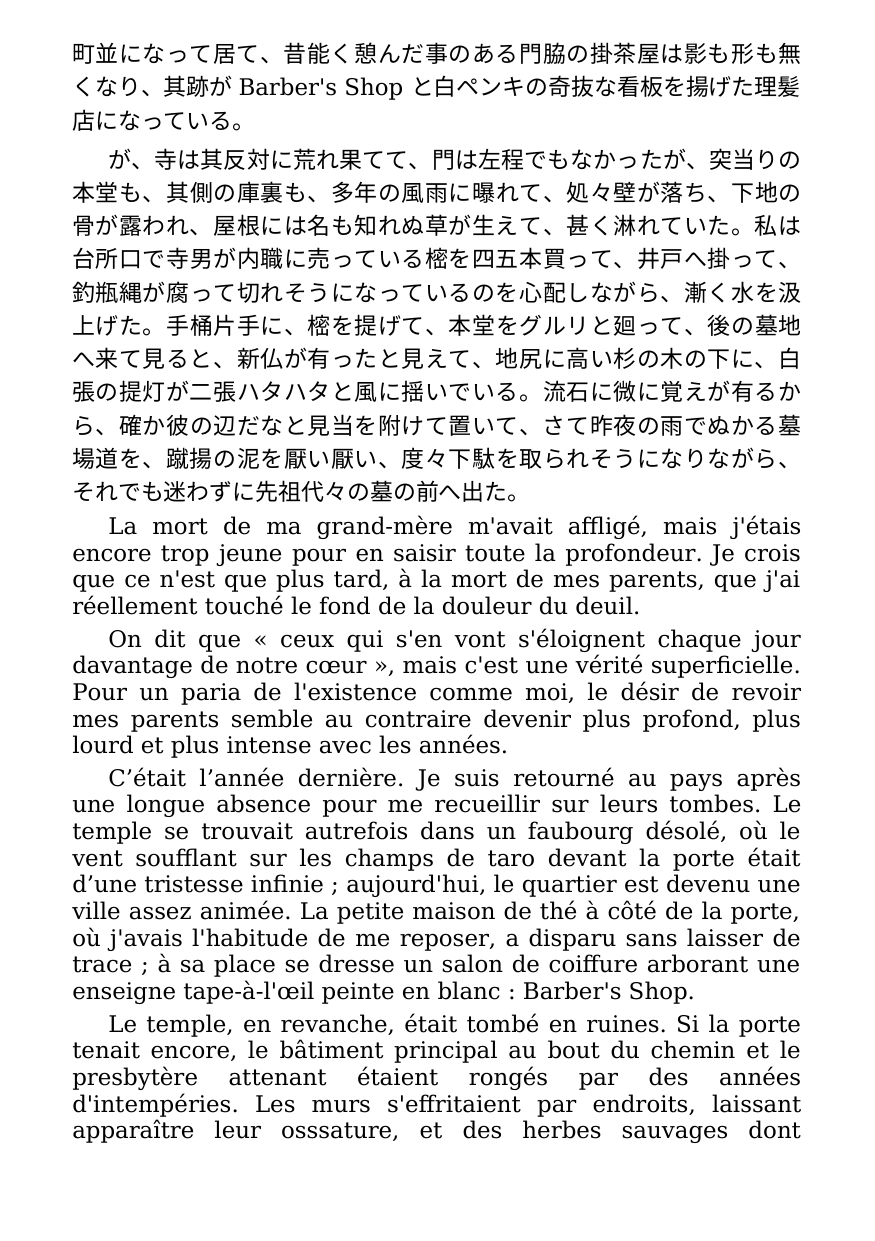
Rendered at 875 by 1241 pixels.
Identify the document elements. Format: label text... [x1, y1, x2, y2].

text が、寺は其反対に荒れ果てて、門は左程でもなかったが、突当りの本堂も、其側の庫裏も、多年の風雨に曝れて、処々壁が落ち、下地の骨が露われ、屋根には名も知れぬ草が生えて、甚く淋れていた。私は台所口で寺男が内職に売っている樒を四五本買って、井戸へ掛って、釣瓶縄が腐って切れそうになっているのを心配しながら、漸く水を汲上げた。手桶片手に、樒を提げて、本堂をグルリと廻って、後の墓地へ来て見ると、新仏が有ったと見えて、地尻に高い杉の木の下に、白張の提灯が二張ハタハタと風に揺いでいる。流石に微に覚えが有るから、確か彼の辺だなと見当を附けて置いて、さて昨夜の雨でぬかる墓場道を、蹴揚の泥を厭い厭い、度々下駄を取られそうになりながら、それでも迷わずに先祖代々の墓の前へ出た。 [72, 142, 802, 507]
text Le temple, en revanche, était tombé en ruines. Si la porte tenait encore, le bâtiment principal au bout du chemin et le presbytère attenant étaient rongés par des années d'intempéries. Les murs s'effritaient par endroits, laissant apparaître leur osssature, et des herbes sauvages dont [72, 1011, 802, 1144]
text La mort de ma grand-mère m'avait affligé, mais j'étais encore trop jeune pour en saisir toute la profondeur. Je crois que ce n'est que plus tard, à la mort de mes parents, que j'ai réellement touché le fond de la douleur du deuil. [72, 513, 802, 620]
text C’était l’année dernière. Je suis retourné au pays après une longue absence pour me recueillir sur leurs tombes. Le temple se trouvait autrefois dans un faubourg désolé, où le vent soufflant sur les champs de taro devant la porte était d’une tristesse infinie ; aujourd'hui, le quartier est devenu une ville assez animée. La petite maison de thé à côté de la porte, où j'avais l'habitude de me reposer, a disparu sans laisser de trace ; à sa place se dresse un salon de coiffure arborant une enseigne tape-à-l'œil peinte en blanc : Barber's Shop. [72, 765, 802, 1005]
text On dit que « ceux qui s'en vont s'éloignent chaque jour davantage de notre cœur », mais c'est une vérité superficielle. Pour un paria de l'existence comme moi, le désir de revoir mes parents semble au contraire devenir plus profond, plus lourd et plus intense avec les années. [72, 626, 802, 759]
text 町並になって居て、昔能く憩んだ事のある門脇の掛茶屋は影も形も無くなり、其跡が Barber's Shop と白ペンキの奇抜な看板を揚げた理髪店になっている。 [72, 36, 802, 136]
